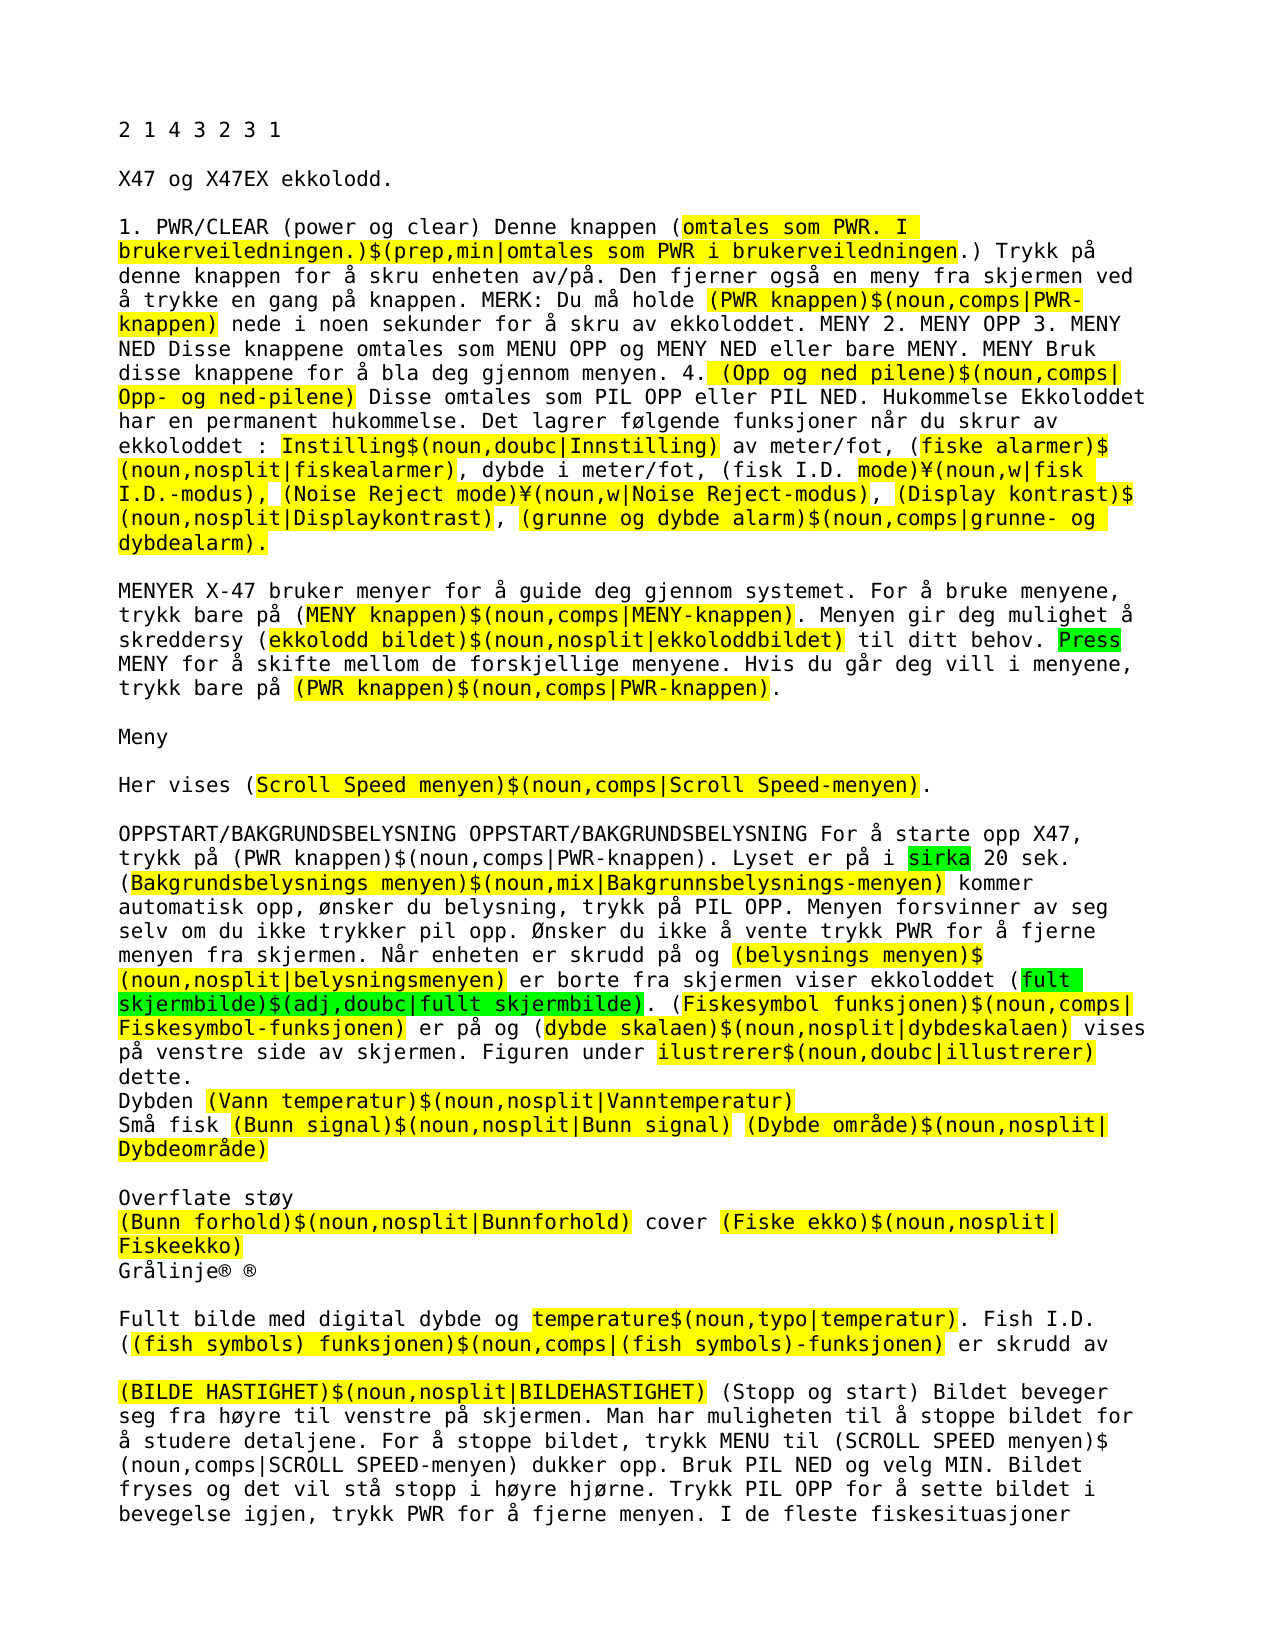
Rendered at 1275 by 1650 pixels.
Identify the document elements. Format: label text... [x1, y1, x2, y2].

text Små fisk (Bunn signal)$(noun,nosplit|Bunn signal) (Dybde område)$(noun,nosplit|Dybdeområde) [118, 1113, 1157, 1162]
text 1. PWR/CLEAR (power og clear) Denne knappen (omtales som PWR. I brukerveiledningen.)$(prep,min|omtales som PWR i brukerveiledningen.) Trykk på denne knappen for å skru enheten av/på. Den fjerner også en meny fra skjermen ved å trykke en gang på knappen. MERK: Du må holde (PWR knappen)$(noun,comps|PWR-knappen) nede i noen sekunder for å skru av ekkoloddet. MENY 2. MENY OPP 3. MENY NED Disse knappene omtales som MENU OPP og MENY NED eller bare MENY. MENY Bruk disse knappene for å bla deg gjennom menyen. 4. (Opp og ned pilene)$(noun,comps|Opp- og ned-pilene) Disse omtales som PIL OPP eller PIL NED. Hukommelse Ekkoloddet har en permanent hukommelse. Det lagrer følgende funksjoner når du skrur av ekkoloddet : Instilling$(noun,doubc|Innstilling) av meter/fot, (fiske alarmer)$(noun,nosplit|fiskealarmer), dybde i meter/fot, (fisk I.D. mode)¥(noun,w|fisk I.D.-modus), (Noise Reject mode)¥(noun,w|Noise Reject-modus), (Display kontrast)$(noun,nosplit|Displaykontrast), (grunne og dybde alarm)$(noun,comps|grunne- og dybdealarm). [118, 215, 1157, 555]
text (BILDE HASTIGHET)$(noun,nosplit|BILDEHASTIGHET) (Stopp og start) Bildet beveger seg fra høyre til venstre på skjermen. Man har muligheten til å stoppe bildet for å studere detaljene. For å stoppe bildet, trykk MENU til (SCROLL SPEED menyen)$(noun,comps|SCROLL SPEED-menyen) dukker opp. Bruk PIL NED og velg MIN. Bildet fryses og det vil stå stopp i høyre hjørne. Trykk PIL OPP for å sette bildet i bevegelse igjen, trykk PWR for å fjerne menyen. I de fleste fiskesituasjoner [118, 1380, 1157, 1526]
text OPPSTART/BAKGRUNDSBELYSNING OPPSTART/BAKGRUNDSBELYSNING For å starte opp X47, trykk på (PWR knappen)$(noun,comps|PWR-knappen). Lyset er på i sirka 20 sek. (Bakgrundsbelysnings menyen)$(noun,mix|Bakgrunnsbelysnings-menyen) kommer automatisk opp, ønsker du belysning, trykk på PIL OPP. Menyen forsvinner av seg selv om du ikke trykker pil opp. Ønsker du ikke å vente trykk PWR for å fjerne menyen fra skjermen. Når enheten er skrudd på og (belysnings menyen)$(noun,nosplit|belysningsmenyen) er borte fra skjermen viser ekkoloddet (fult skjermbilde)$(adj,doubc|fullt skjermbilde). (Fiskesymbol funksjonen)$(noun,comps|Fiskesymbol-funksjonen) er på og (dybde skalaen)$(noun,nosplit|dybdeskalaen) vises på venstre side av skjermen. Figuren under ilustrerer$(noun,doubc|illustrerer) dette. [118, 822, 1157, 1089]
text X47 og X47EX ekkolodd. [118, 167, 1157, 191]
text Meny [118, 725, 1157, 749]
text Fullt bilde med digital dybde og temperature$(noun,typo|temperatur). Fish I.D. ((fish symbols) funksjonen)$(noun,comps|(fish symbols)-funksjonen) er skrudd av [118, 1307, 1157, 1356]
text Dybden (Vann temperatur)$(noun,nosplit|Vanntemperatur) [118, 1089, 1157, 1113]
text MENYER X-47 bruker menyer for å guide deg gjennom systemet. For å bruke menyene, trykk bare på (MENY knappen)$(noun,comps|MENY-knappen). Menyen gir deg mulighet å skreddersy (ekkolodd bildet)$(noun,nosplit|ekkoloddbildet) til ditt behov. Press MENY for å skifte mellom de forskjellige menyene. Hvis du går deg vill i menyene, trykk bare på (PWR knappen)$(noun,comps|PWR-knappen). [118, 579, 1157, 701]
text Grålinje® ® [118, 1259, 1157, 1283]
text 2 1 4 3 2 3 1 [118, 118, 1157, 142]
text (Bunn forhold)$(noun,nosplit|Bunnforhold) cover (Fiske ekko)$(noun,nosplit|Fiskeekko) [118, 1210, 1157, 1259]
text Overflate støy [118, 1186, 1157, 1210]
text Her vises (Scroll Speed menyen)$(noun,comps|Scroll Speed-menyen). [118, 773, 1157, 798]
